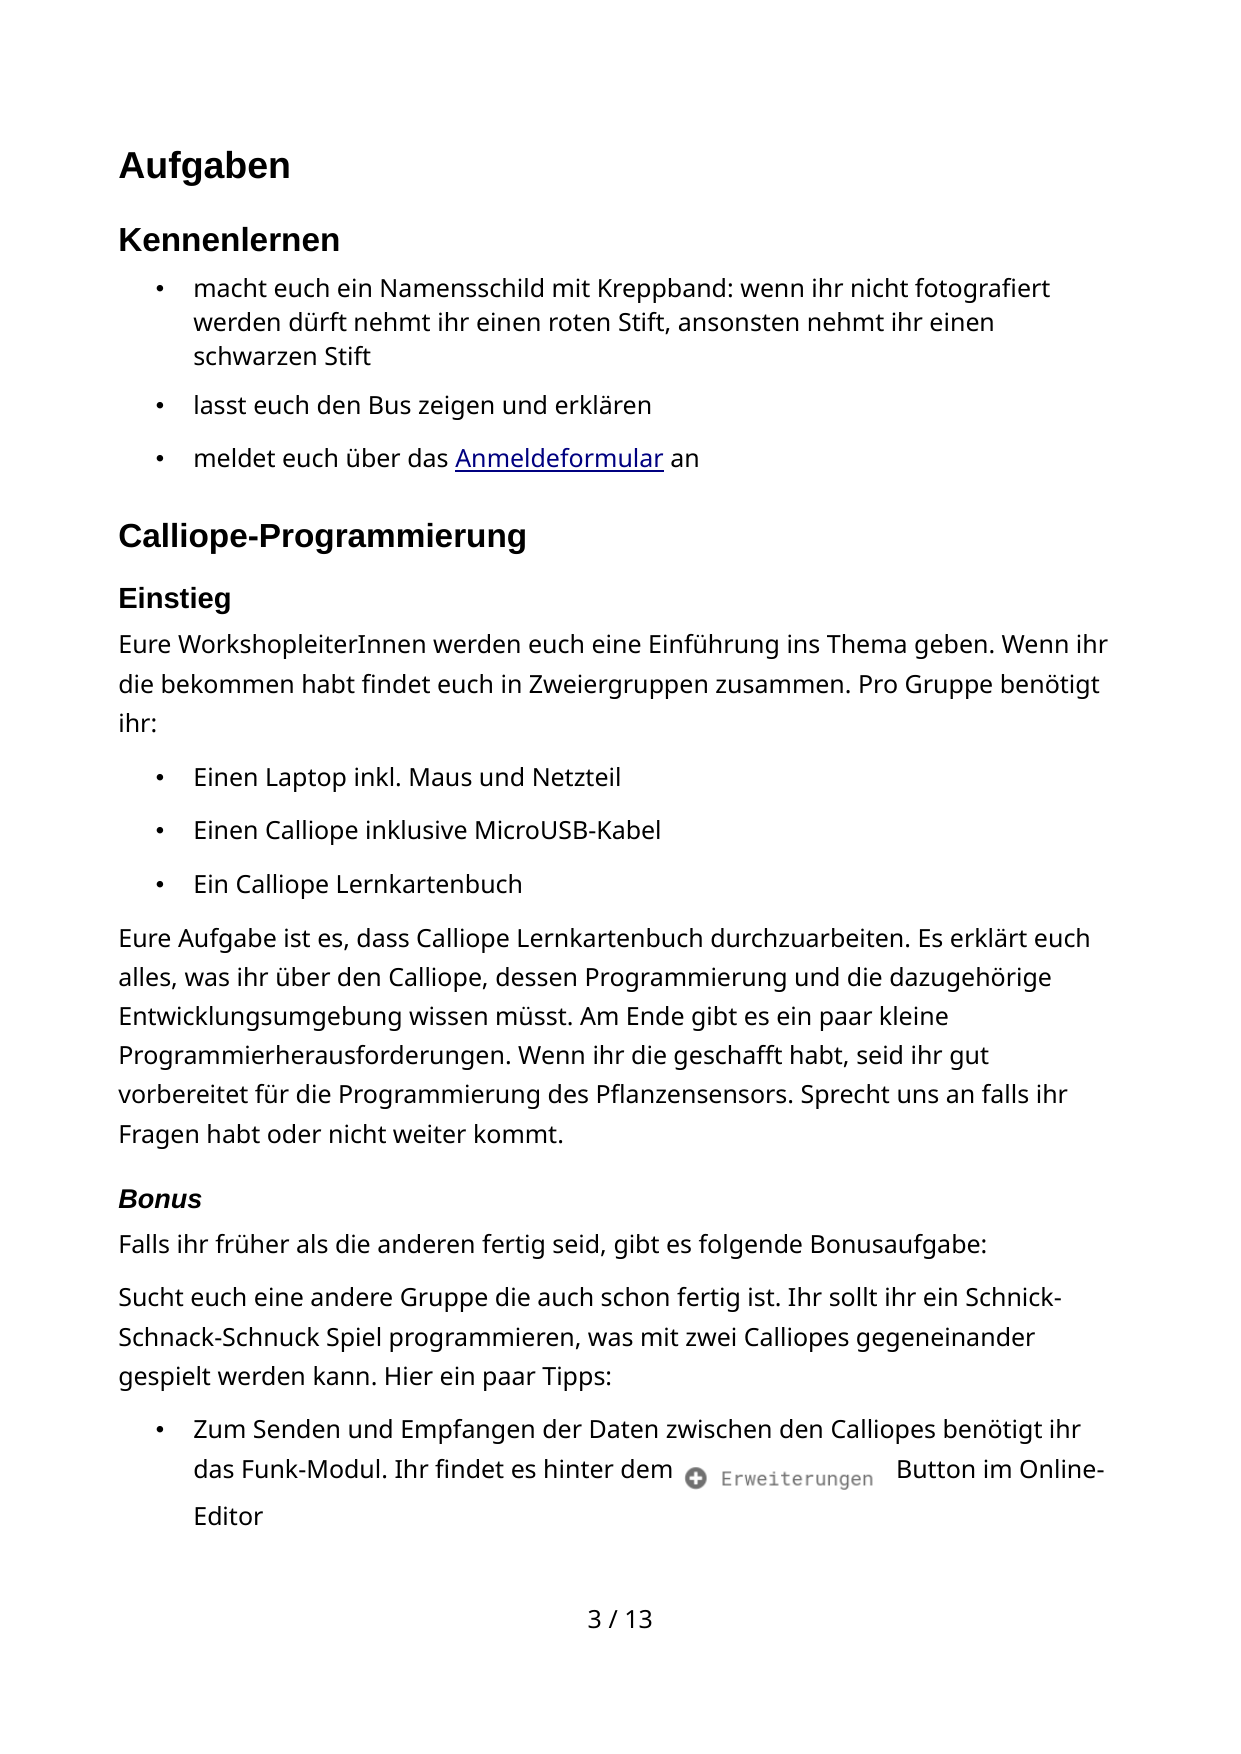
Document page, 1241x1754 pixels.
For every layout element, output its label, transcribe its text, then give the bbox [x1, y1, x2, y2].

text Falls ihr früher als die anderen fertig seid, gibt es folgende Bonusaufgabe: [118, 1226, 1122, 1260]
list Zum Senden und Empfangen der Daten zwischen den Calliopes benötigt ihr das Funk-Modul. Ihr findet es hinter dem Button im Online-Editor [156, 1412, 1122, 1532]
subtitle Calliope-Programmierung [118, 516, 1122, 554]
list lasst euch den Bus zeigen und erklären [156, 387, 1122, 421]
subtitle Kennenlernen [118, 219, 1122, 258]
list meldet euch über das Anmeldeformular an [156, 441, 1122, 475]
text Eure Aufgabe ist es, dass Calliope Lernkartenbuch durchzuarbeiten. Es erklärt euch alles, was ihr über den Calliope, dessen Programmierung und die dazugehörige Entwicklungsumgebung wissen müsst. Am Ende gibt es ein paar kleine Programmierherausforderungen. Wenn ihr die geschafft habt, seid ihr gut vorbereitet für die Programmierung des Pflanzensensors. Sprecht uns an falls ihr Fragen habt oder nicht weiter kommt. [118, 921, 1122, 1150]
subtitle Bonus [118, 1183, 1122, 1214]
list macht euch ein Namensschild mit Kreppband: wenn ihr nicht fotografiert werden dürft nehmt ihr einen roten Stift, ansonsten nehmt ihr einen schwarzen Stift [156, 271, 1122, 373]
list Einen Calliope inklusive MicroUSB-Kabel [156, 813, 1122, 847]
text Sucht euch eine andere Gruppe die auch schon fertig ist. Ihr sollt ihr ein Schnick-Schnack-Schnuck Spiel programmieren, was mit zwei Calliopes gegeneinander gespielt werden kann. Hier ein paar Tipps: [118, 1280, 1122, 1392]
picture [680, 1463, 896, 1493]
subtitle Einstieg [118, 581, 1122, 615]
list Einen Laptop inkl. Maus und Netzteil [156, 759, 1122, 793]
list Ein Calliope Lernkartenbuch [156, 867, 1122, 901]
subtitle Aufgaben [118, 143, 1122, 186]
text Eure WorkshopleiterInnen werden euch eine Einführung ins Thema geben. Wenn ihr die bekommen habt findet euch in Zweiergruppen zusammen. Pro Gruppe benötigt ihr: [118, 627, 1122, 739]
